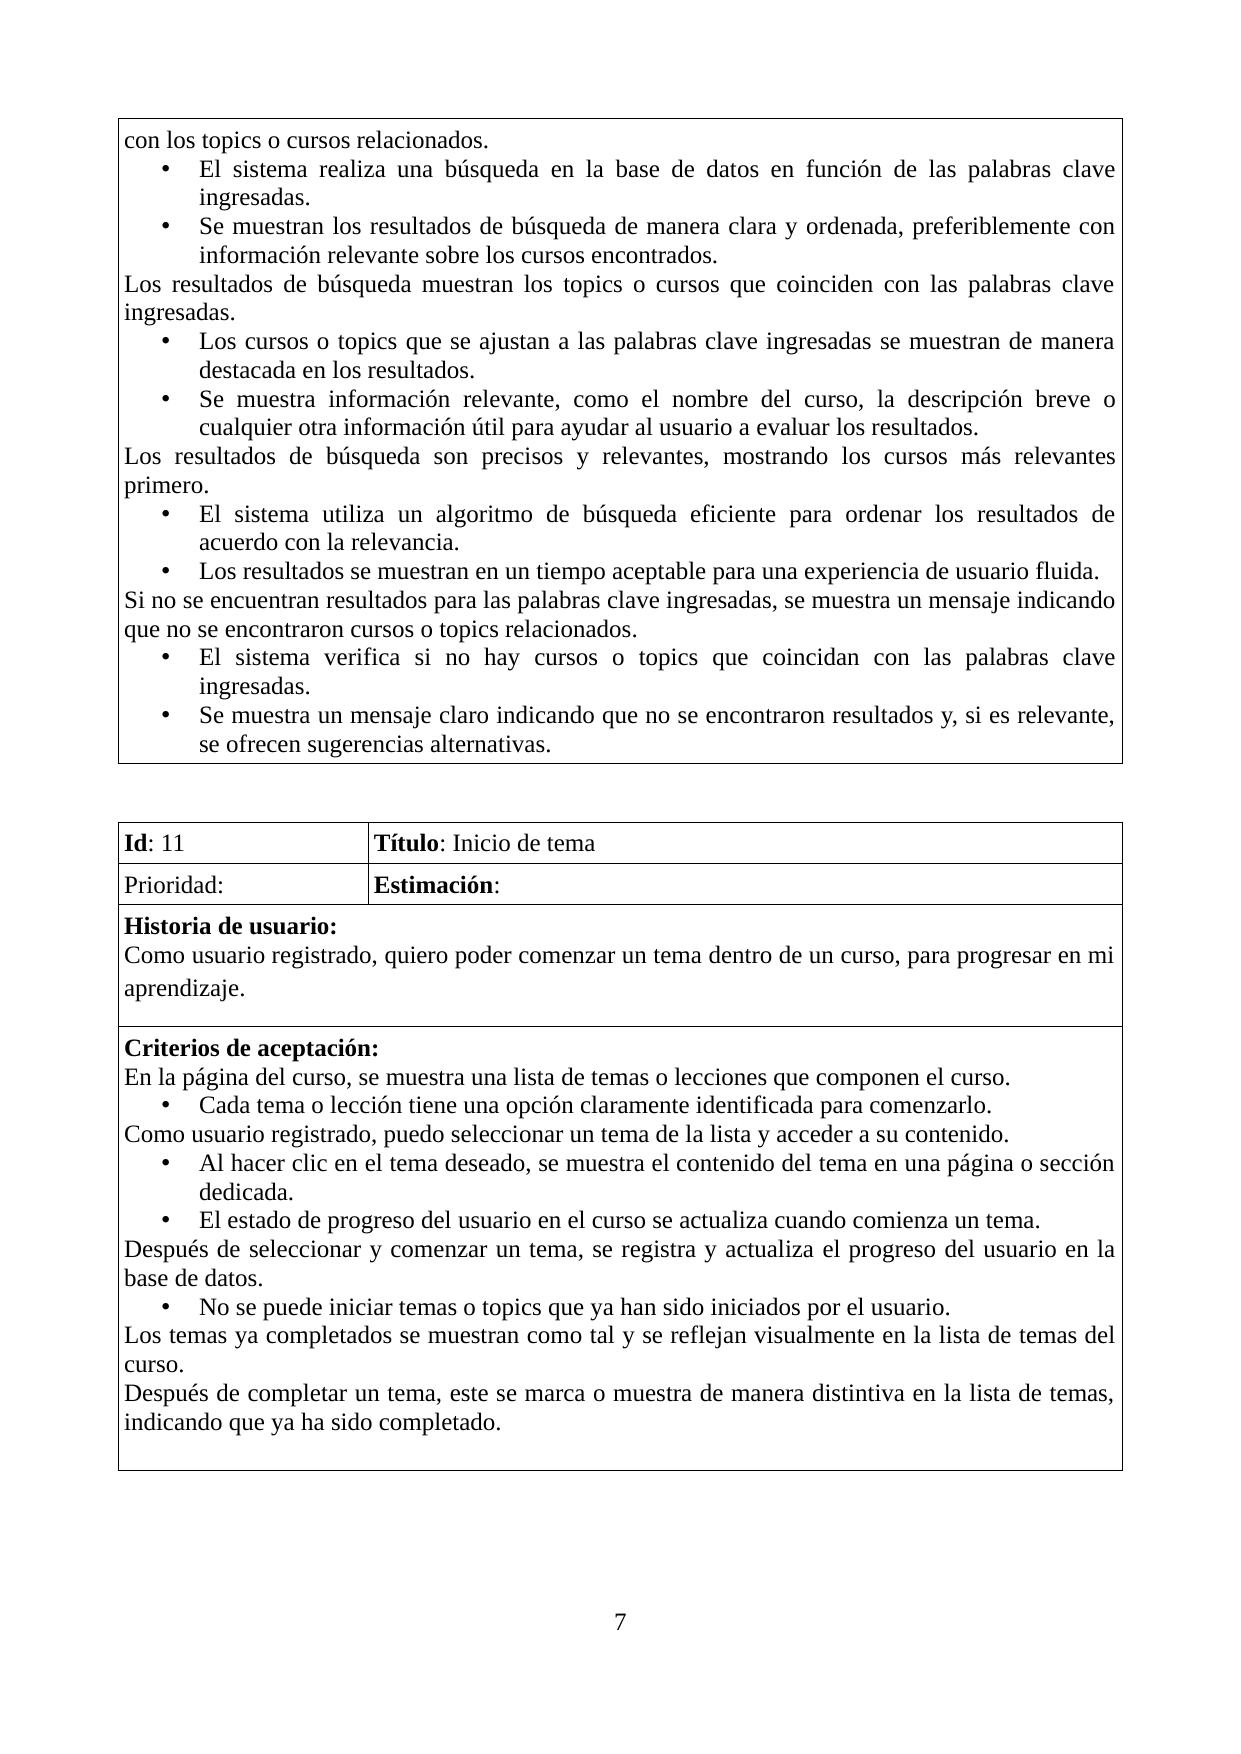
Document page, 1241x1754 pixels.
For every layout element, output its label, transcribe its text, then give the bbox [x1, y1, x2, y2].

table_cell Prioridad: [119, 864, 368, 904]
table_header Título: Inicio de tema [369, 823, 1122, 863]
table_cell Estimación: [369, 864, 1122, 904]
table_header Id: 11 [119, 823, 368, 863]
table_cell Criterios de aceptación: En la página del curso, se muestra una lista de temas o lecciones que componen el curso. Cada tema o lección tiene una opción claramente identificada para comenzarlo. Como usuario registrado, puedo seleccionar un tema de la lista y acceder a su contenido. Al hacer clic en el tema deseado, se muestra el contenido del tema en una página o sección dedicada. El estado de progreso del usuario en el curso se actualiza cuando comienza un tema. Después de seleccionar y comenzar un tema, se registra y actualiza el progreso del usuario en la base de datos. No se puede iniciar temas o topics que ya han sido iniciados por el usuario. Los temas ya completados se muestran como tal y se reflejan visualmente en la lista de temas del curso. Después de completar un tema, este se marca o muestra de manera distintiva en la lista de temas, indicando que ya ha sido completado. [119, 1027, 1122, 1470]
table_cell con los topics o cursos relacionados. El sistema realiza una búsqueda en la base de datos en función de las palabras clave ingresadas. Se muestran los resultados de búsqueda de manera clara y ordenada, preferiblemente con información relevante sobre los cursos encontrados. Los resultados de búsqueda muestran los topics o cursos que coinciden con las palabras clave ingresadas. Los cursos o topics que se ajustan a las palabras clave ingresadas se muestran de manera destacada en los resultados. Se muestra información relevante, como el nombre del curso, la descripción breve o cualquier otra información útil para ayudar al usuario a evaluar los resultados. Los resultados de búsqueda son precisos y relevantes, mostrando los cursos más relevantes primero. El sistema utiliza un algoritmo de búsqueda eficiente para ordenar los resultados de acuerdo con la relevancia. Los resultados se muestran en un tiempo aceptable para una experiencia de usuario fluida. Si no se encuentran resultados para las palabras clave ingresadas, se muestra un mensaje indicando que no se encontraron cursos o topics relacionados. El sistema verifica si no hay cursos o topics que coincidan con las palabras clave ingresadas. Se muestra un mensaje claro indicando que no se encontraron resultados y, si es relevante, se ofrecen sugerencias alternativas. [119, 119, 1122, 763]
table_cell Historia de usuario: Como usuario registrado, quiero poder comenzar un tema dentro de un curso, para progresar en mi aprendizaje. [119, 905, 1122, 1026]
